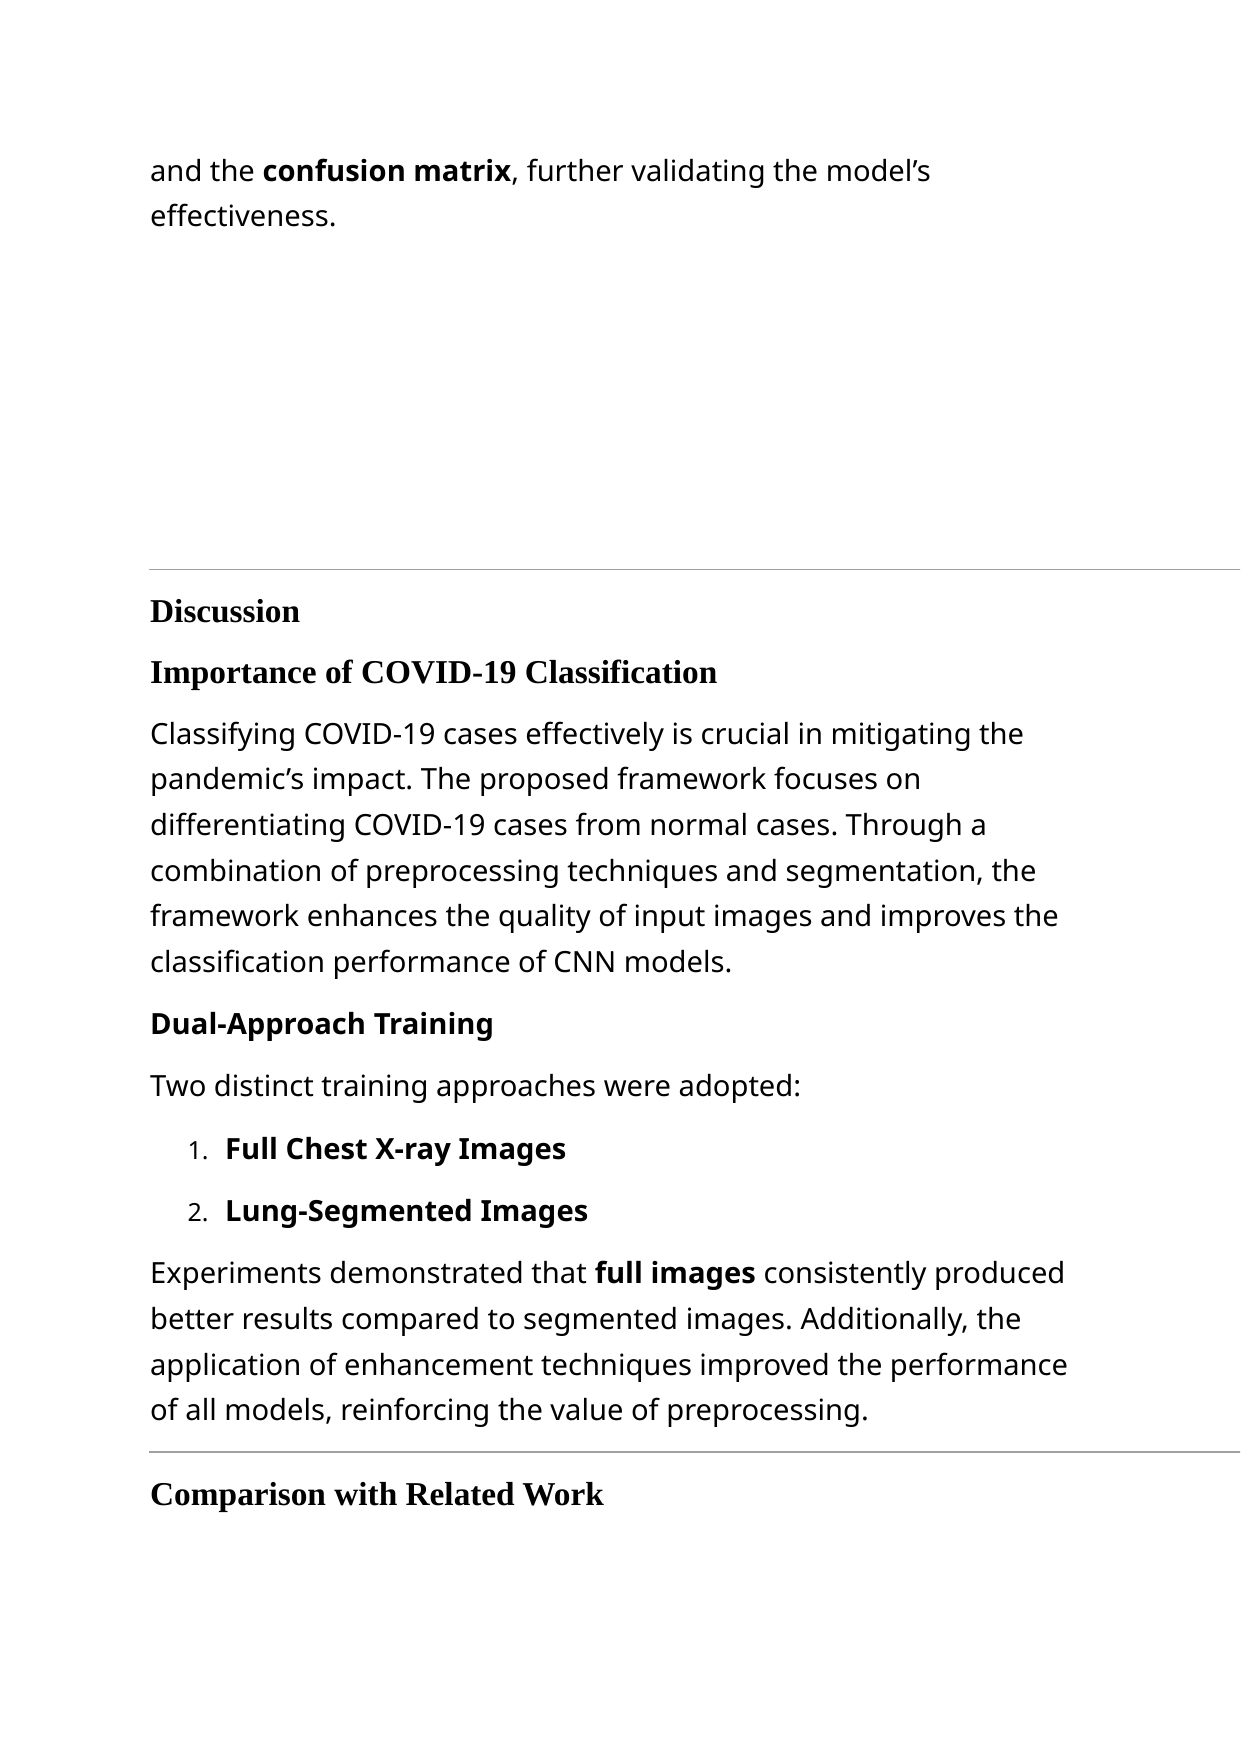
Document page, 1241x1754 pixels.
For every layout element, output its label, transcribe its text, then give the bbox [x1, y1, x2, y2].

text Experiments demonstrated that full images consistently produced better results compared to segmented images. Additionally, the application of enhancement techniques improved the performance of all models, reinforcing the value of preprocessing. [150, 1252, 1090, 1429]
text and the confusion matrix, further validating the model’s effectiveness. [150, 150, 1090, 235]
text Comparison with Related Work [150, 1474, 1090, 1512]
text Classifying COVID-19 cases effectively is crucial in mitigating the pandemic’s impact. The proposed framework focuses on differentiating COVID-19 cases from normal cases. Through a combination of preprocessing techniques and segmentation, the framework enhances the quality of input images and improves the classification performance of CNN models. [150, 713, 1090, 981]
text Discussion [150, 591, 1090, 630]
text Two distinct training approaches were adopted: [150, 1066, 1090, 1105]
text Dual-Approach Training [150, 1003, 1090, 1043]
list Full Chest X-ray Images [187, 1128, 1090, 1168]
list Lung-Segmented Images [187, 1190, 1090, 1230]
text Importance of COVID-19 Classification [150, 652, 1090, 691]
